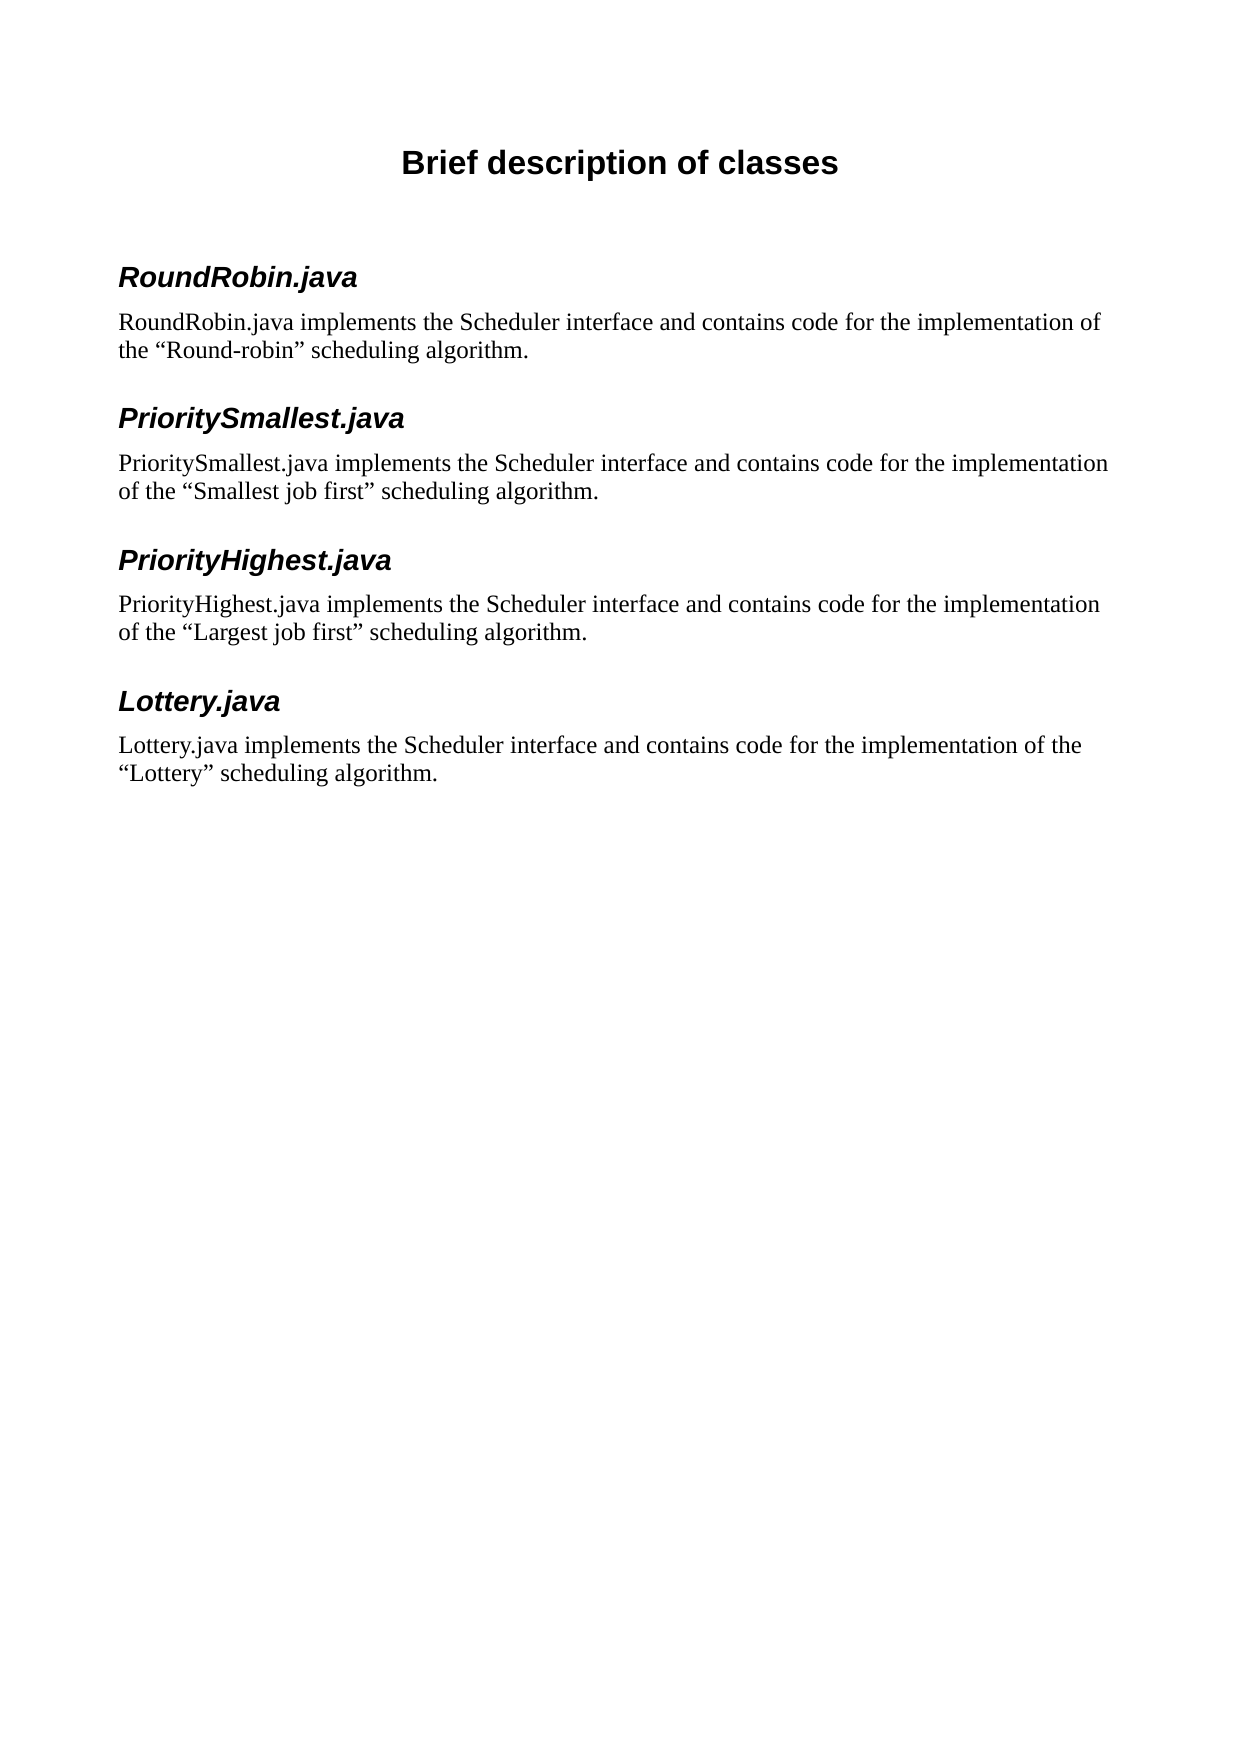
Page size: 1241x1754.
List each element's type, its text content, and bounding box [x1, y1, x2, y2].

text RoundRobin.java implements the Scheduler interface and contains code for the implementation of the “Round-robin” scheduling algorithm. [118, 307, 1122, 364]
subtitle PriorityHighest.java [118, 543, 1122, 576]
subtitle RoundRobin.java [118, 261, 1122, 294]
subtitle Brief description of classes [118, 143, 1122, 182]
subtitle Lottery.java [118, 684, 1122, 717]
text PriorityHighest.java implements the Scheduler interface and contains code for the implementation of the “Largest job first” scheduling algorithm. [118, 589, 1122, 646]
text Lottery.java implements the Scheduler interface and contains code for the implementation of the “Lottery” scheduling algorithm. [118, 730, 1122, 787]
subtitle PrioritySmallest.java [118, 402, 1122, 435]
text PrioritySmallest.java implements the Scheduler interface and contains code for the implementation of the “Smallest job first” scheduling algorithm. [118, 448, 1122, 505]
